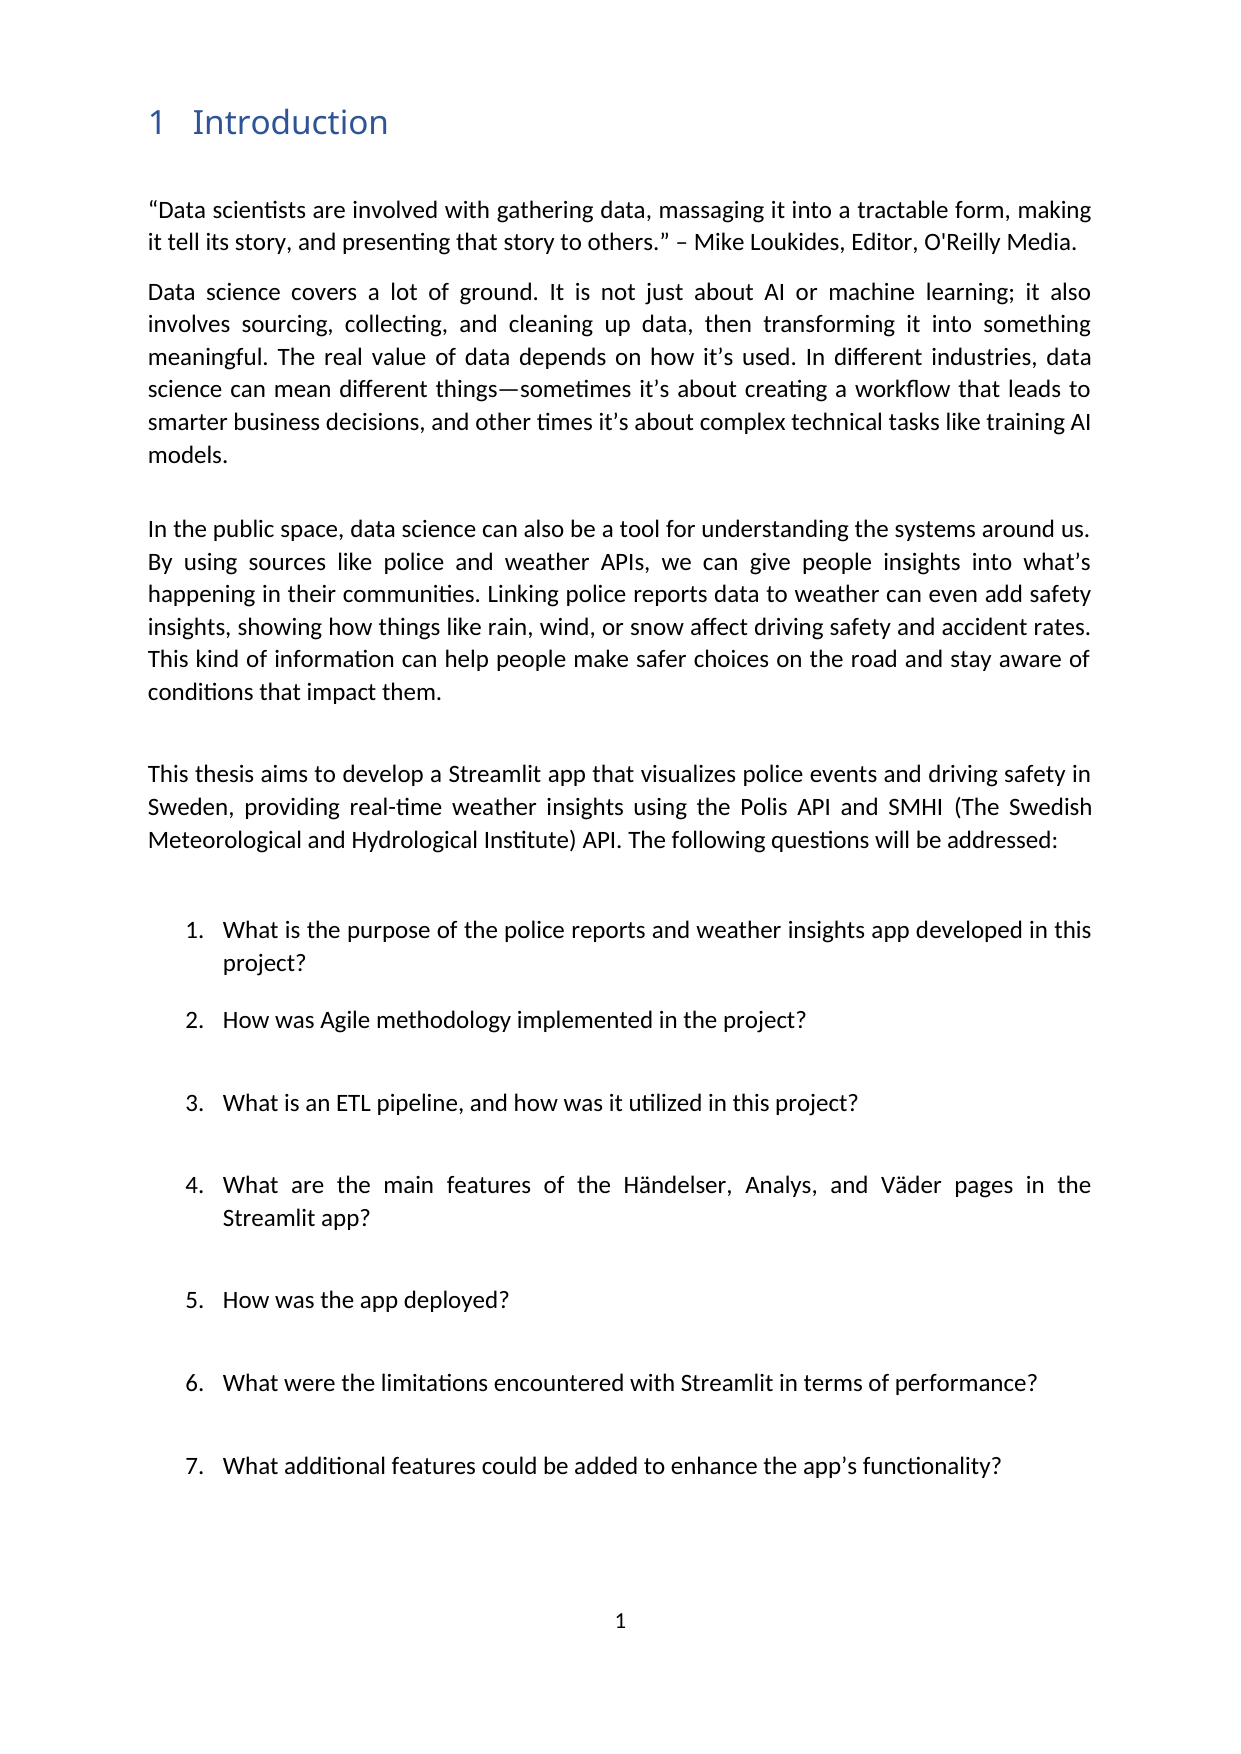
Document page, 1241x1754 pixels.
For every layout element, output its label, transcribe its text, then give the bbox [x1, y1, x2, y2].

subtitle Introduction [148, 99, 1093, 144]
list What are the main features of the Händelser, Analys, and Väder pages in the Streamlit app? [185, 1169, 1093, 1233]
list What is an ETL pipeline, and how was it utilized in this project? [185, 1087, 1093, 1117]
list What is the purpose of the police reports and weather insights app developed in this project? [185, 914, 1093, 977]
text This thesis aims to develop a Streamlit app that visualizes police events and driving safety in Sweden, providing real-time weather insights using the Polis API and SMHI (The Swedish Meteorological and Hydrological Institute) API. The following questions will be addressed: [148, 759, 1093, 854]
list What additional features could be added to enhance the app’s functionality? [185, 1450, 1093, 1480]
list How was Agile methodology implemented in the project? [185, 1004, 1093, 1035]
text In the public space, data science can also be a tool for understanding the systems around us. By using sources like police and weather APIs, we can give people insights into what’s happening in their communities. Linking police reports data to weather can even add safety insights, showing how things like rain, wind, or snow affect driving safety and accident rates. This kind of information can help people make safer choices on the road and stay aware of conditions that impact them. [148, 513, 1093, 707]
list How was the app deployed? [185, 1285, 1093, 1315]
text Data science covers a lot of ground. It is not just about AI or machine learning; it also involves sourcing, collecting, and cleaning up data, then transforming it into something meaningful. The real value of data depends on how it’s used. In different industries, data science can mean different things—sometimes it’s about creating a workflow that leads to smarter business decisions, and other times it’s about complex technical tasks like training AI models. [148, 276, 1093, 469]
list What were the limitations encountered with Streamlit in terms of performance? [185, 1367, 1093, 1398]
text “Data scientists are involved with gathering data, massaging it into a tractable form, making it tell its story, and presenting that story to others.” – Mike Loukides, Editor, O'Reilly Media. [148, 194, 1093, 257]
